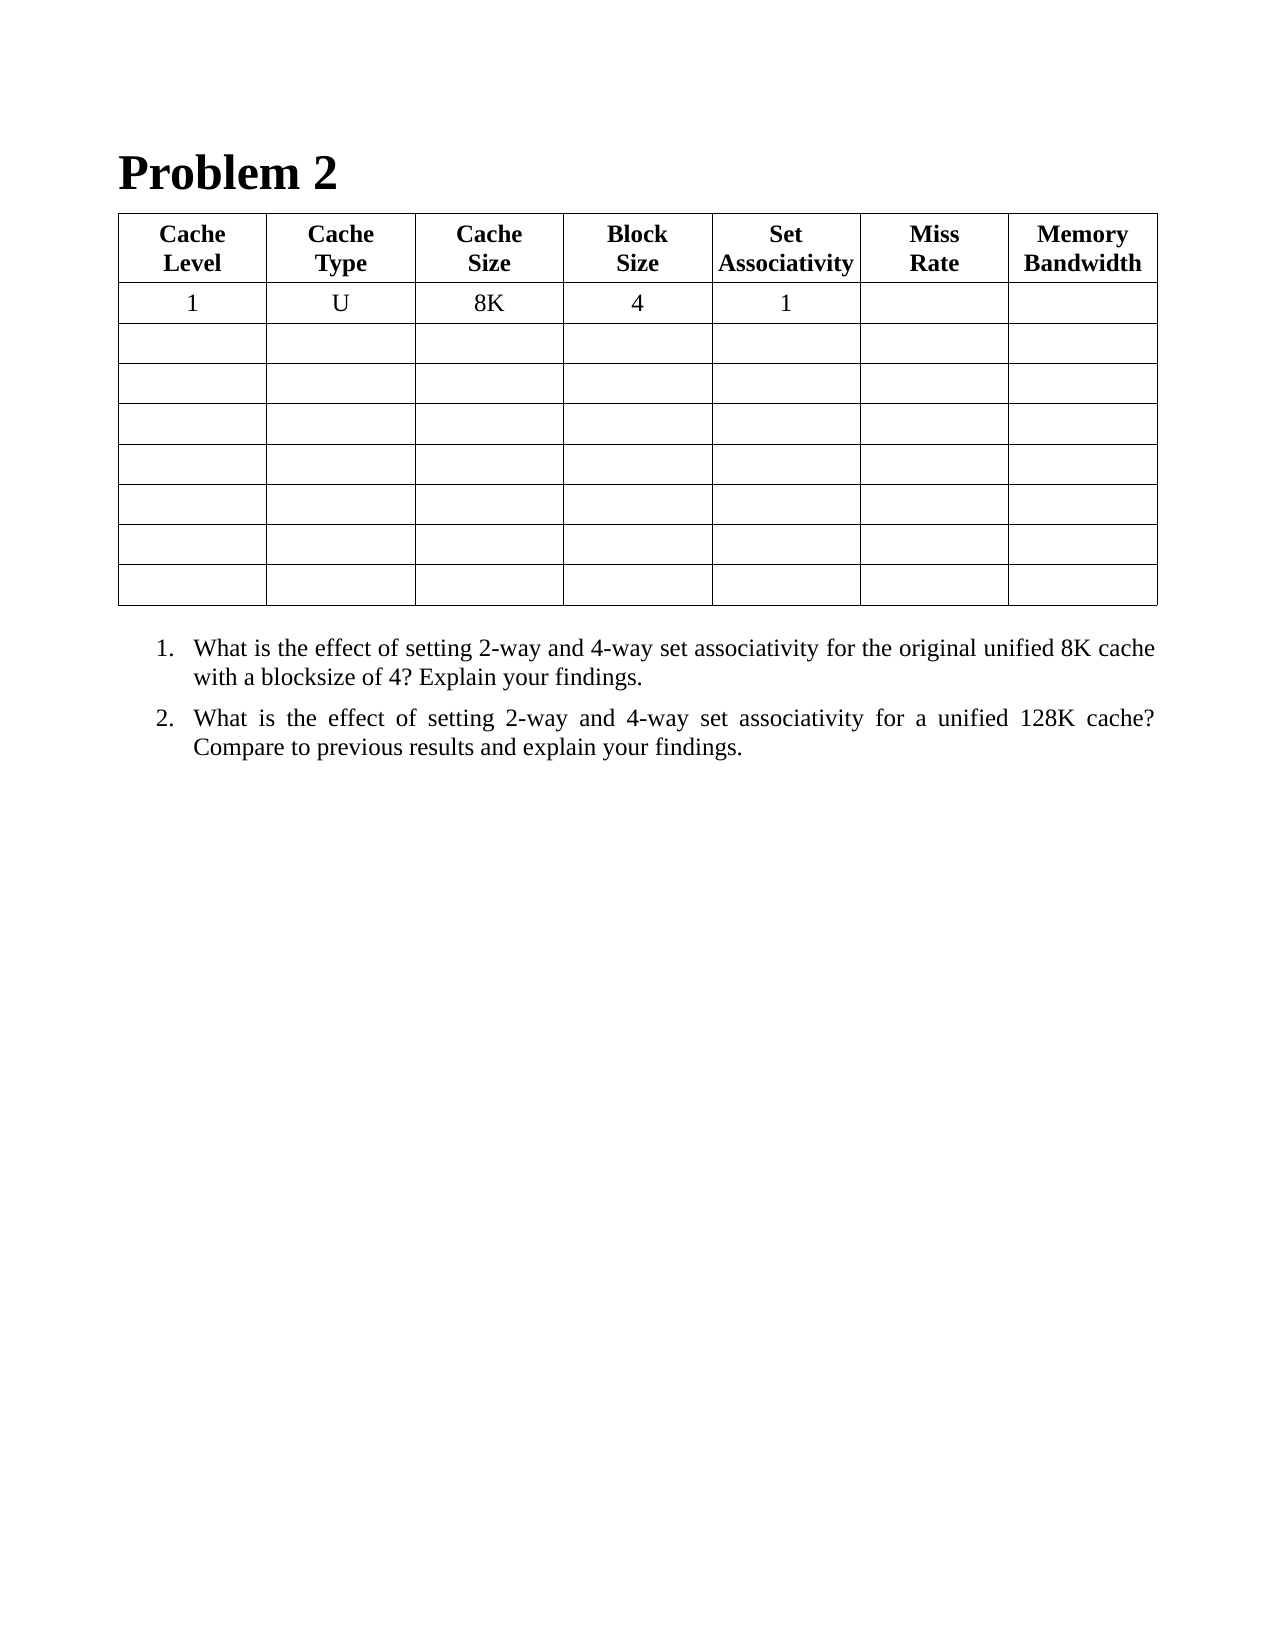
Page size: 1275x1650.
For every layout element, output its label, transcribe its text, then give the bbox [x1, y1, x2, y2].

table_cell [119, 445, 266, 484]
table_cell [1009, 324, 1157, 363]
table_cell 4 [564, 283, 712, 322]
table_cell [1009, 364, 1157, 403]
table_cell [713, 364, 860, 403]
table_cell [267, 525, 415, 564]
table_header Block Size [564, 214, 712, 282]
table_cell [1009, 445, 1157, 484]
table_cell [564, 445, 712, 484]
table_header Cache Size [416, 214, 563, 282]
table_cell [564, 525, 712, 564]
table_cell [416, 565, 563, 605]
table_cell [861, 324, 1008, 363]
table_cell [861, 445, 1008, 484]
table_cell [861, 485, 1008, 524]
table_cell [861, 283, 1008, 322]
table_cell [267, 485, 415, 524]
table_cell [1009, 283, 1157, 322]
table_header Cache Level [119, 214, 266, 282]
table_cell [416, 324, 563, 363]
table_cell [416, 364, 563, 403]
table_cell [119, 525, 266, 564]
table_cell [267, 324, 415, 363]
list What is the effect of setting 2-way and 4-way set associativity for a unified 128K cache? Compare to previous results and explain your findings. [156, 703, 1157, 761]
table_cell [713, 485, 860, 524]
table_cell [416, 525, 563, 564]
table_cell [861, 404, 1008, 443]
table_cell [1009, 404, 1157, 443]
table_cell [564, 404, 712, 443]
table_cell [564, 364, 712, 403]
table_cell [861, 565, 1008, 605]
table_cell [267, 565, 415, 605]
table_cell U [267, 283, 415, 322]
table_header Memory Bandwidth [1009, 214, 1157, 282]
table_cell [119, 565, 266, 605]
subtitle Problem 2 [118, 143, 1157, 201]
table_header Set Associativity [713, 214, 860, 282]
table_cell [119, 364, 266, 403]
table_cell [267, 364, 415, 403]
table_cell [119, 324, 266, 363]
table_cell 1 [119, 283, 266, 322]
table_cell 8K [416, 283, 563, 322]
table_cell [119, 404, 266, 443]
table_cell [861, 525, 1008, 564]
table_cell [416, 445, 563, 484]
table_cell [564, 565, 712, 605]
table_cell [267, 445, 415, 484]
table_cell [713, 525, 860, 564]
table_cell [416, 485, 563, 524]
table_header Cache Type [267, 214, 415, 282]
table_cell [267, 404, 415, 443]
table_cell 1 [713, 283, 860, 322]
list What is the effect of setting 2-way and 4-way set associativity for the original unified 8K cache with a blocksize of 4? Explain your findings. [156, 633, 1157, 691]
table_cell [861, 364, 1008, 403]
table_header Miss Rate [861, 214, 1008, 282]
table_cell [119, 485, 266, 524]
table_cell [713, 565, 860, 605]
table_cell [713, 324, 860, 363]
table_cell [564, 324, 712, 363]
table_cell [1009, 565, 1157, 605]
table_cell [713, 404, 860, 443]
table_cell [1009, 525, 1157, 564]
table_cell [564, 485, 712, 524]
table_cell [416, 404, 563, 443]
table_cell [1009, 485, 1157, 524]
table_cell [713, 445, 860, 484]
